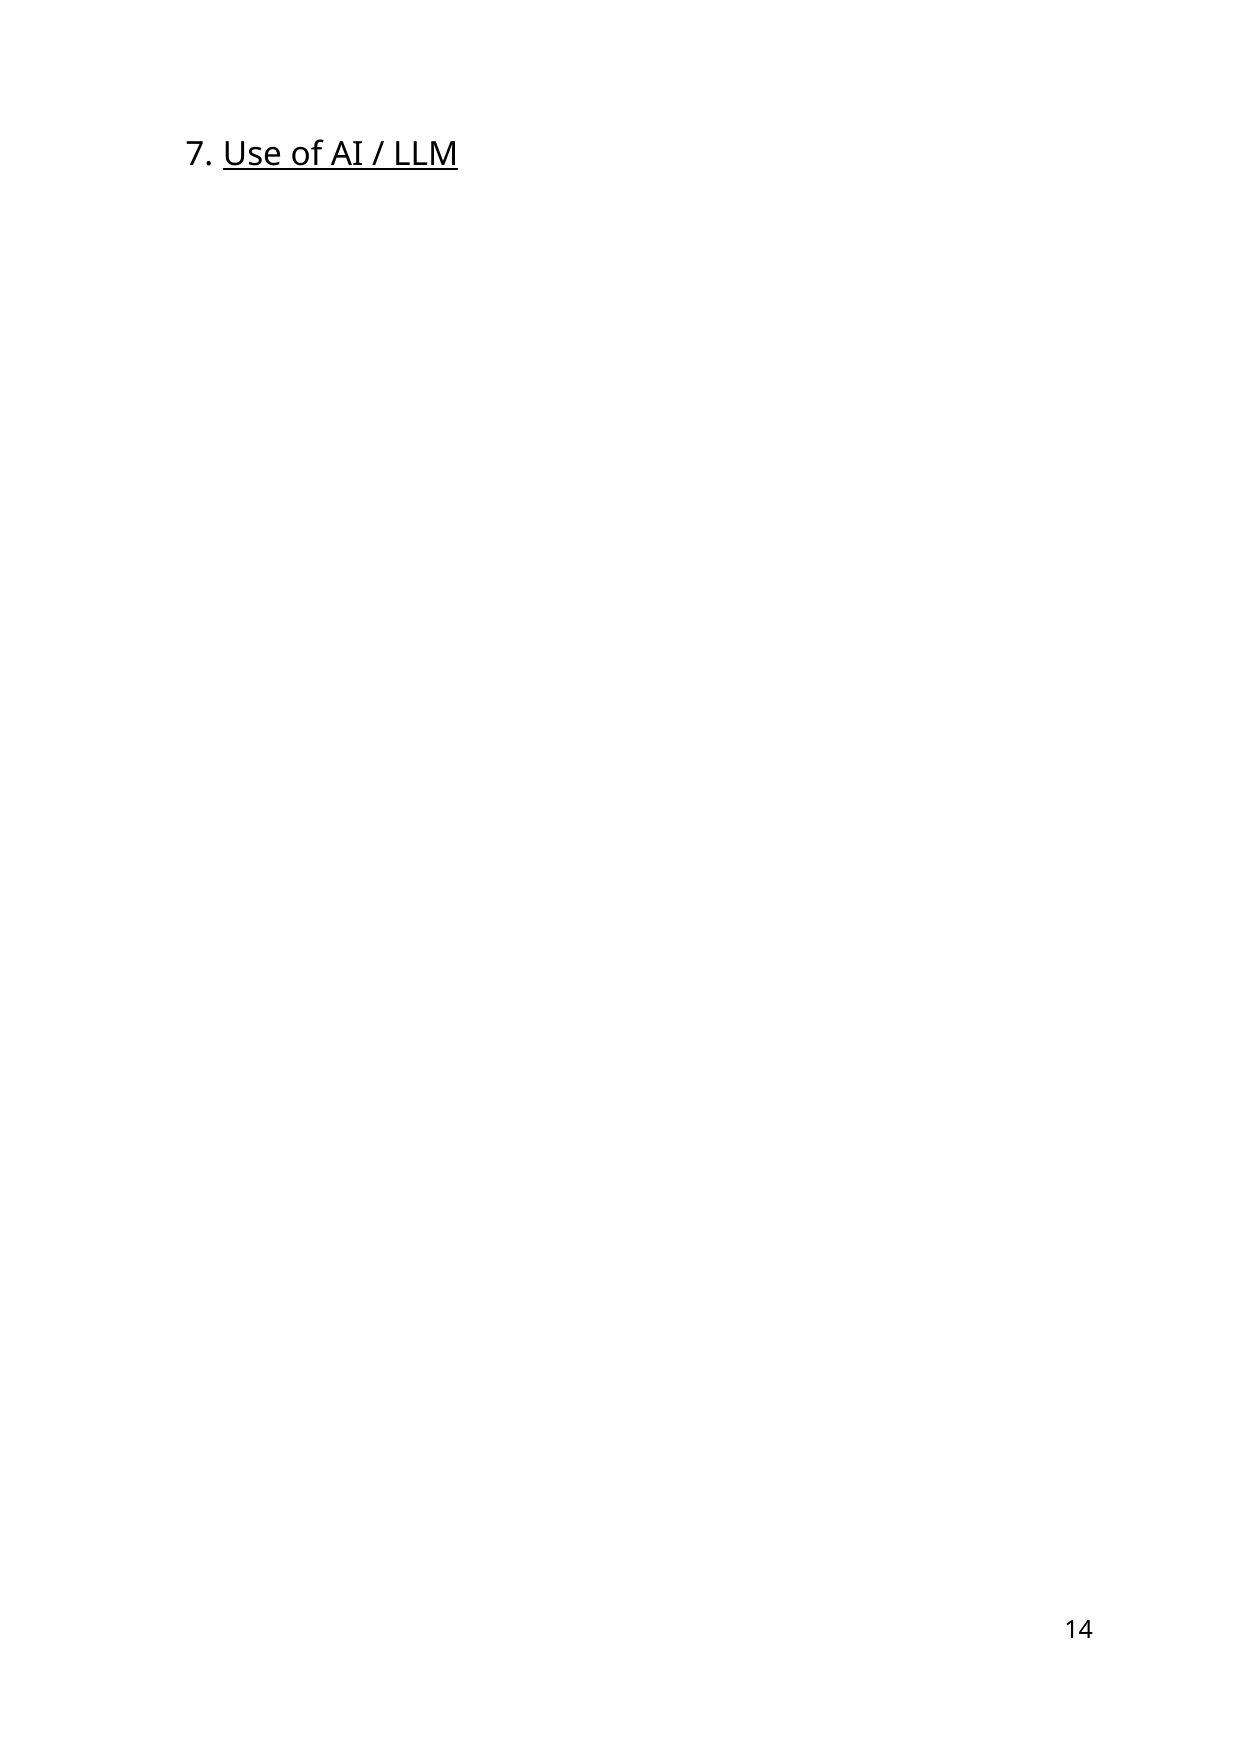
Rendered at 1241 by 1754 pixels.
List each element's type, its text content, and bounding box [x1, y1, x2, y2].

list Use of AI / LLM [185, 129, 1093, 175]
